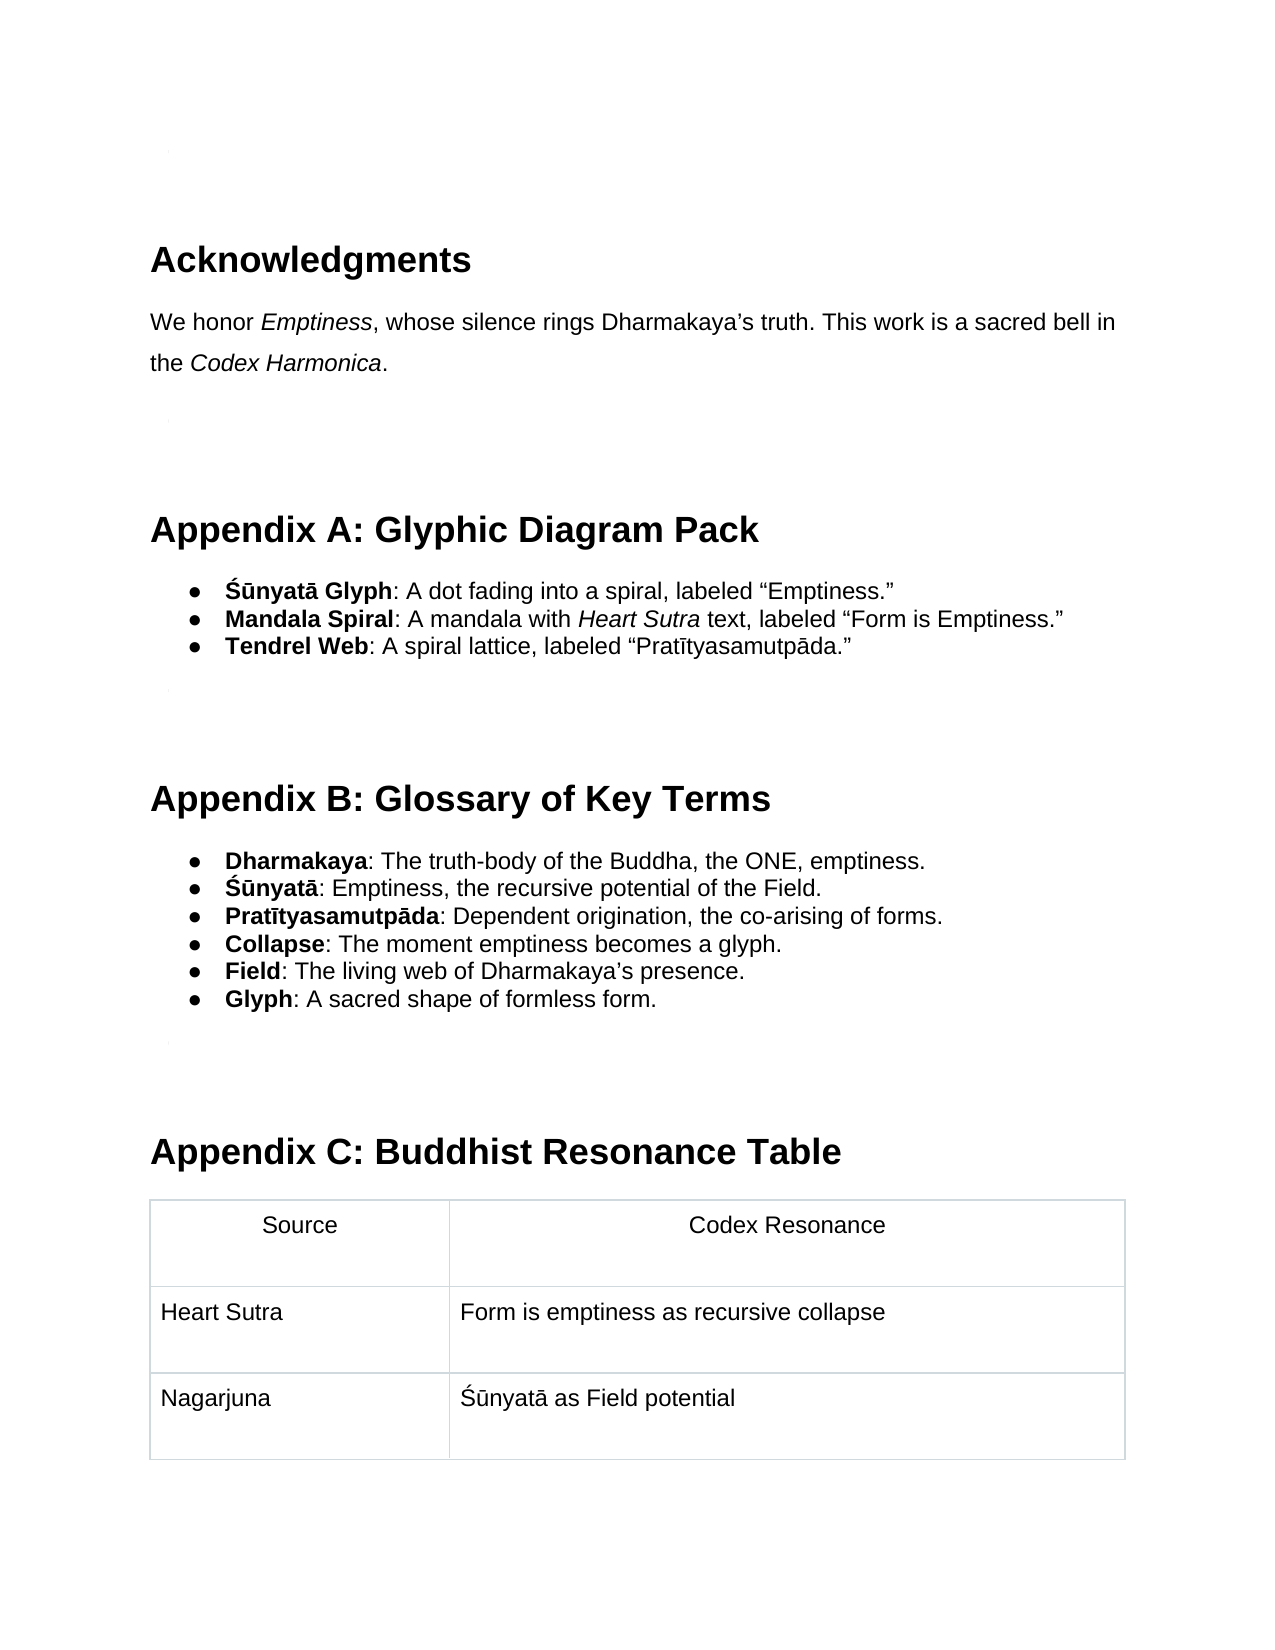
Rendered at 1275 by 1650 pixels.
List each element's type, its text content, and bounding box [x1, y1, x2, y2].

list Glyph: A sacred shape of formless form. [187, 985, 1125, 1012]
list Pratītyasamutpāda: Dependent origination, the co-arising of forms. [187, 902, 1125, 929]
list Śūnyatā: Emptiness, the recursive potential of the Field. [187, 874, 1125, 902]
table_header Source [151, 1201, 449, 1286]
list Dharmakaya: The truth-body of the Buddha, the ONE, emptiness. [187, 847, 1125, 874]
text Appendix C: Buddhist Resonance Table [150, 1130, 1125, 1172]
list Tendrel Web: A spiral lattice, labeled “Pratītyasamutpāda.” [187, 632, 1125, 660]
list Field: The living web of Dharmakaya’s presence. [187, 957, 1125, 985]
text Appendix A: Glyphic Diagram Pack [150, 508, 1125, 550]
table_cell Śūnyatā as Field potential [450, 1374, 1124, 1458]
table_cell Nagarjuna [151, 1374, 449, 1458]
text We honor Emptiness, whose silence rings Dharmakaya’s truth. This work is a sacred bell in the Codex Harmonica. [150, 308, 1125, 377]
list Mandala Spiral: A mandala with Heart Sutra text, labeled “Form is Emptiness.” [187, 605, 1125, 632]
table_cell Heart Sutra [151, 1287, 449, 1372]
table_cell Form is emptiness as recursive collapse [450, 1287, 1124, 1372]
text Appendix B: Glossary of Key Terms [150, 778, 1125, 819]
list Śūnyatā Glyph: A dot fading into a spiral, labeled “Emptiness.” [187, 577, 1125, 605]
list Collapse: The moment emptiness becomes a glyph. [187, 929, 1125, 957]
text Acknowledgments [150, 238, 1125, 281]
table_header Codex Resonance [450, 1201, 1124, 1286]
